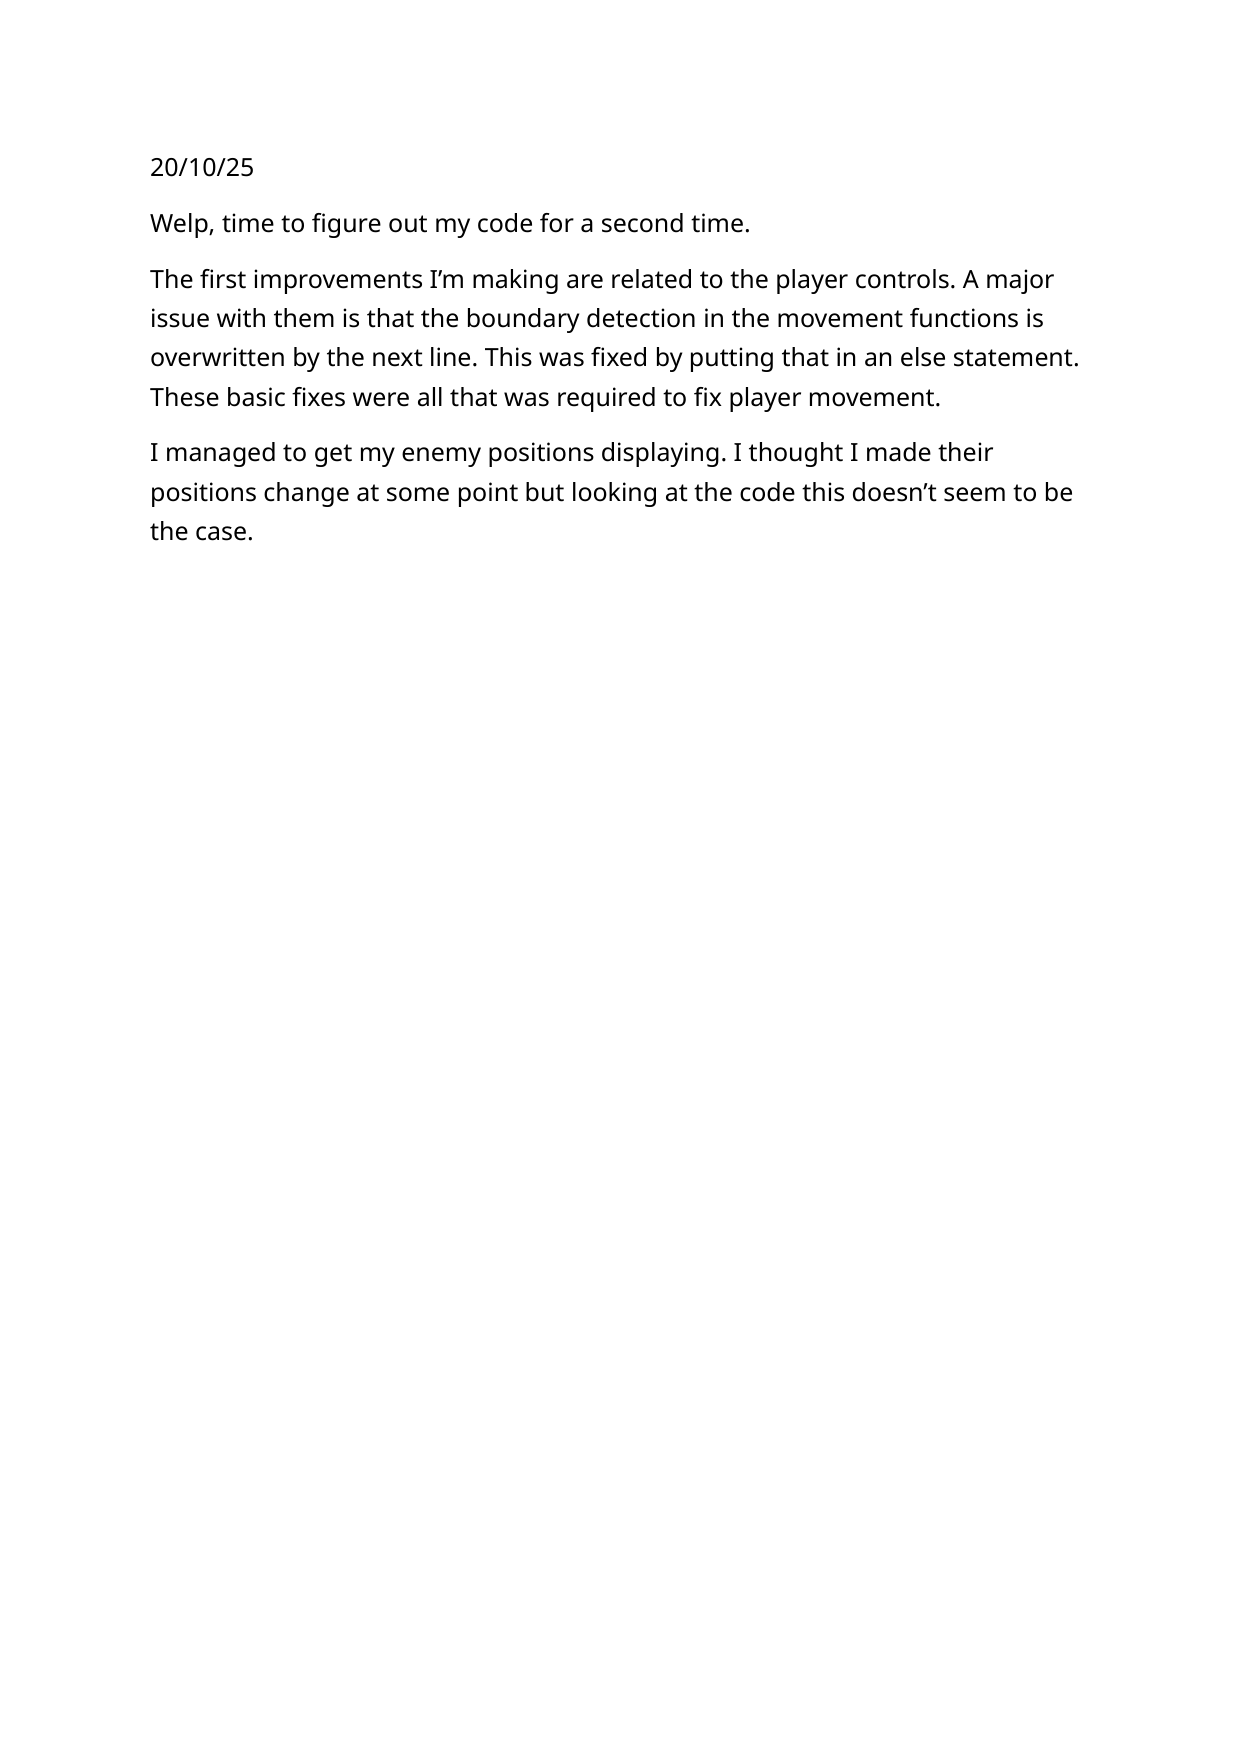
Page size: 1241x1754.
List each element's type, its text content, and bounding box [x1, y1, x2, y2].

text Welp, time to figure out my code for a second time. [150, 206, 1090, 240]
text The first improvements I’m making are related to the player controls. A major issue with them is that the boundary detection in the movement functions is overwritten by the next line. This was fixed by putting that in an else statement. These basic fixes were all that was required to fix player movement. [150, 262, 1090, 413]
text 20/10/25 [150, 150, 1090, 184]
text I managed to get my enemy positions displaying. I thought I made their positions change at some point but looking at the code this doesn’t seem to be the case. [150, 435, 1090, 547]
